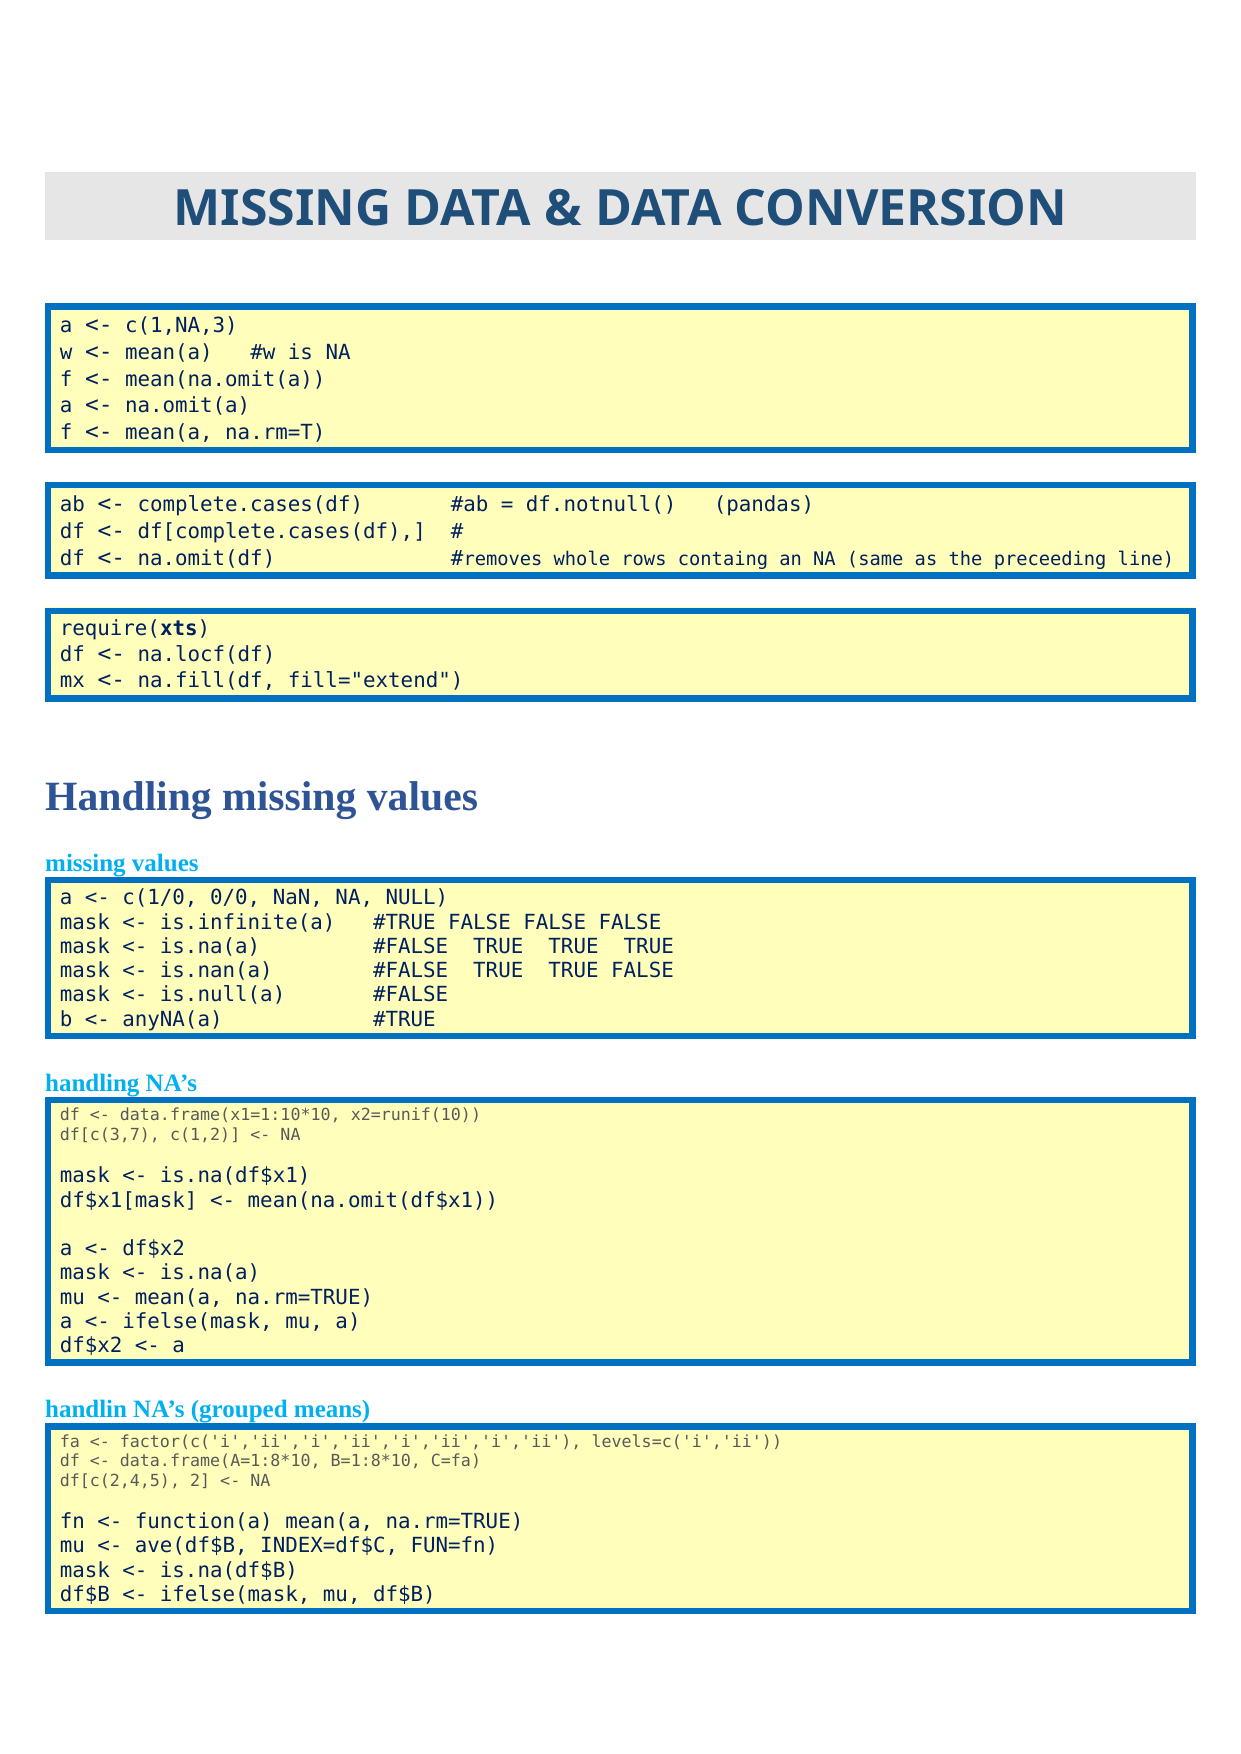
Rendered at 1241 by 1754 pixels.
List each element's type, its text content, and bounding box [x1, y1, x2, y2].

text df$x1[mask] <- mean(na.omit(df$x1)) [51, 1179, 1189, 1203]
text f <- mean(na.omit(a)) [51, 357, 1189, 383]
text a <- na.omit(a) [51, 383, 1189, 410]
text df <- na.omit(df) #removes whole rows containg an NA (same as the preceeding line) [51, 535, 1189, 572]
text mx <- na.fill(df, fill="extend") [51, 658, 1189, 695]
text a <- c(1,NA,3) [51, 310, 1189, 330]
text w <- mean(a) #w is NA [51, 330, 1189, 357]
text df$x2 <- a [51, 1325, 1189, 1359]
text mask <- is.infinite(a) #TRUE FALSE FALSE FALSE [51, 901, 1189, 926]
text df[c(2,4,5), 2] <- NA [51, 1462, 1189, 1481]
text a <- ifelse(mask, mu, a) [51, 1301, 1189, 1325]
title handlin NA’s (grouped means) [45, 1394, 1196, 1423]
title handling NA’s [45, 1068, 1196, 1097]
text f <- mean(a, na.rm=T) [51, 410, 1189, 447]
text mask <- is.na(df$B) [51, 1549, 1189, 1574]
text a <- c(1/0, 0/0, NaN, NA, NULL) [51, 883, 1189, 901]
text mask <- is.na(df$x1) [51, 1155, 1189, 1179]
text df <- data.frame(x1=1:10*10, x2=runif(10)) [51, 1103, 1189, 1116]
text df <- na.locf(df) [51, 632, 1189, 658]
title missing values [45, 848, 1196, 877]
text df <- df[complete.cases(df),] # [51, 509, 1189, 535]
text b <- anyNA(a) #TRUE [51, 998, 1189, 1033]
text mask <- is.null(a) #FALSE [51, 974, 1189, 998]
subtitle MISSING DATA & DATA CONVERSION [45, 172, 1196, 240]
text fn <- function(a) mean(a, na.rm=TRUE) [51, 1501, 1189, 1525]
text mu <- ave(df$B, INDEX=df$C, FUN=fn) [51, 1525, 1189, 1549]
text fa <- factor(c('i','ii','i','ii','i','ii','i','ii'), levels=c('i','ii')) [51, 1430, 1189, 1443]
text Handling missing values [45, 772, 1196, 819]
text require(xts) [51, 614, 1189, 632]
text df[c(3,7), c(1,2)] <- NA [51, 1116, 1189, 1136]
text mu <- mean(a, na.rm=TRUE) [51, 1276, 1189, 1301]
text mask <- is.na(a) #FALSE TRUE TRUE TRUE [51, 926, 1189, 950]
text ab <- complete.cases(df) #ab = df.notnull() (pandas) [51, 488, 1189, 509]
text mask <- is.na(a) [51, 1252, 1189, 1276]
text df$B <- ifelse(mask, mu, df$B) [51, 1574, 1189, 1608]
text a <- df$x2 [51, 1228, 1189, 1252]
text df <- data.frame(A=1:8*10, B=1:8*10, C=fa) [51, 1443, 1189, 1462]
text mask <- is.nan(a) #FALSE TRUE TRUE FALSE [51, 950, 1189, 974]
